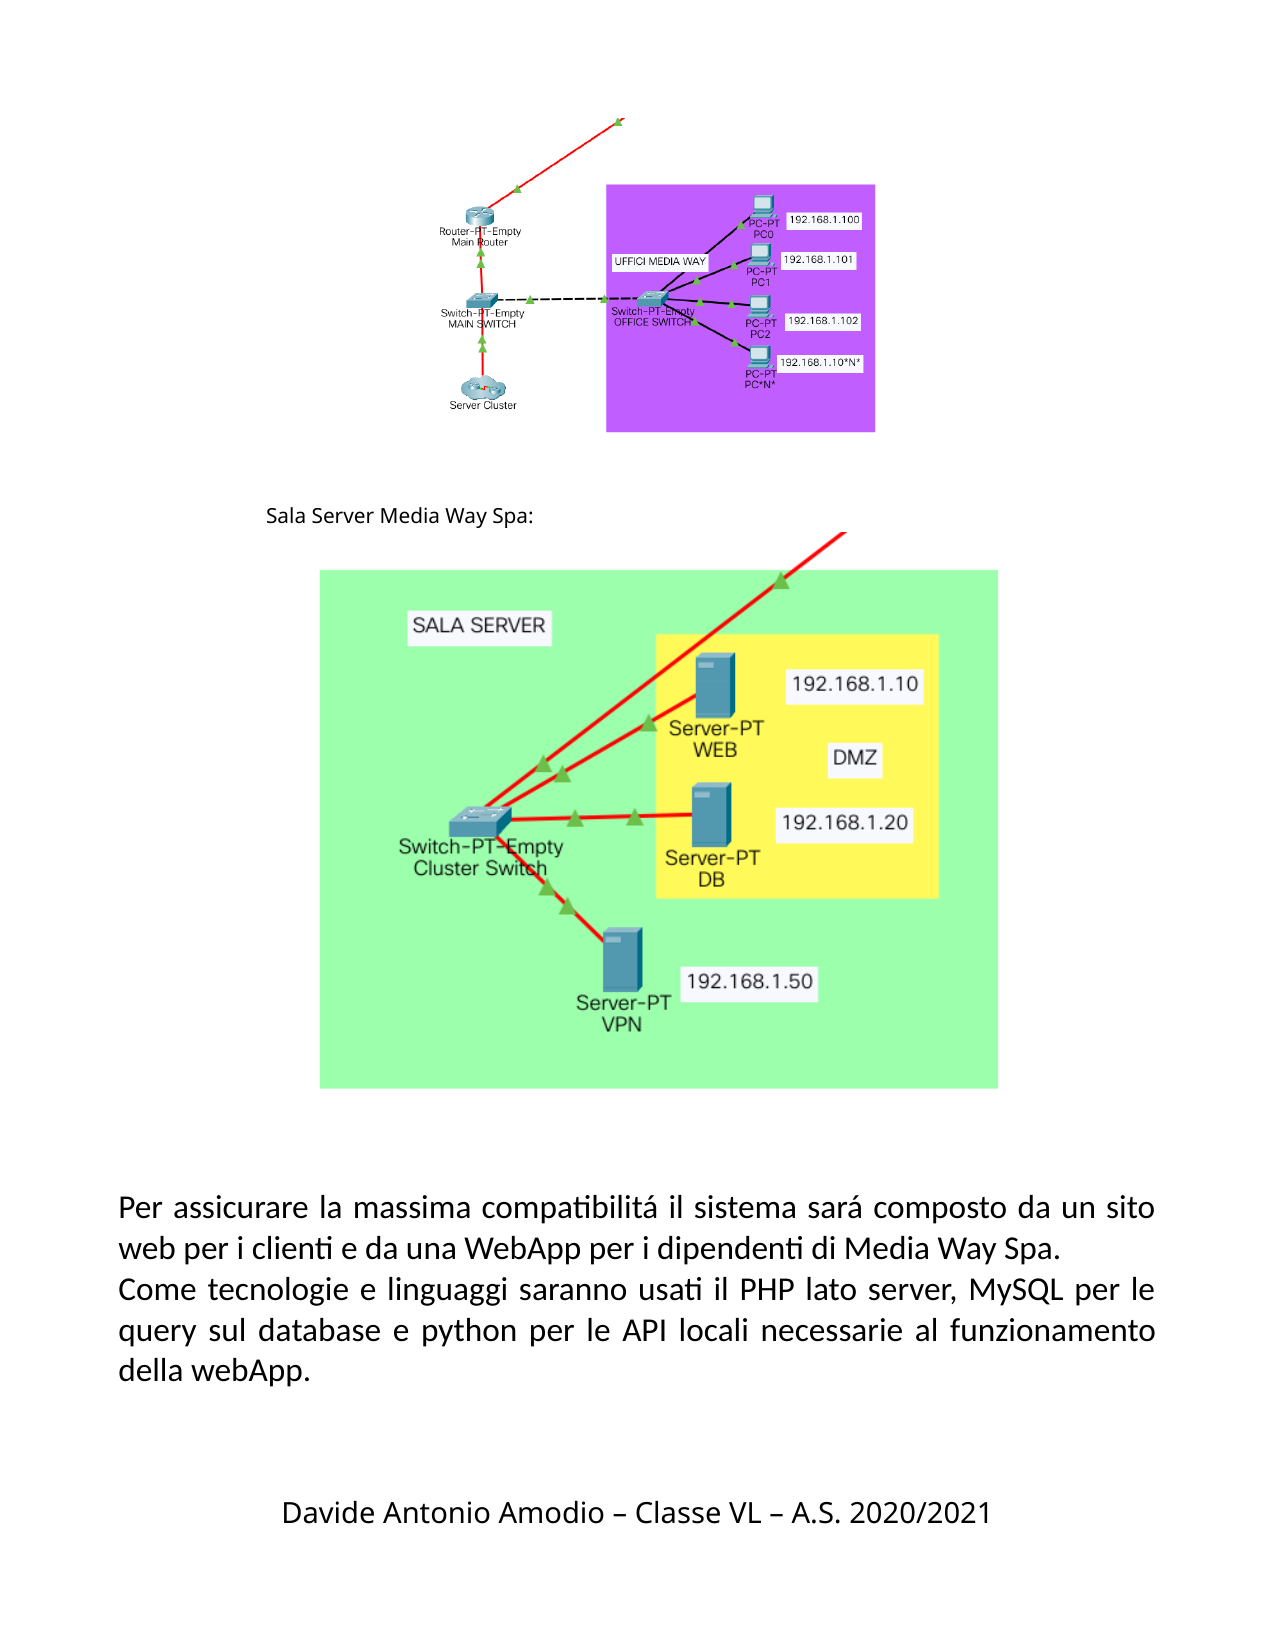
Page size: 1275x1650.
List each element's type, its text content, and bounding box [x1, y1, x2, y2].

text Per assicurare la massima compatibilitá il sistema sará composto da un sito web per i clienti e da una WebApp per i dipendenti di Media Way Spa. [118, 1186, 1157, 1268]
text Come tecnologie e linguaggi saranno usati il PHP lato server, MySQL per le query sul database e python per le API locali necessarie al funzionamento della webApp. [118, 1268, 1157, 1390]
picture [358, 118, 917, 473]
picture [226, 532, 1049, 1146]
text Sala Server Media Way Spa: [118, 501, 1157, 530]
